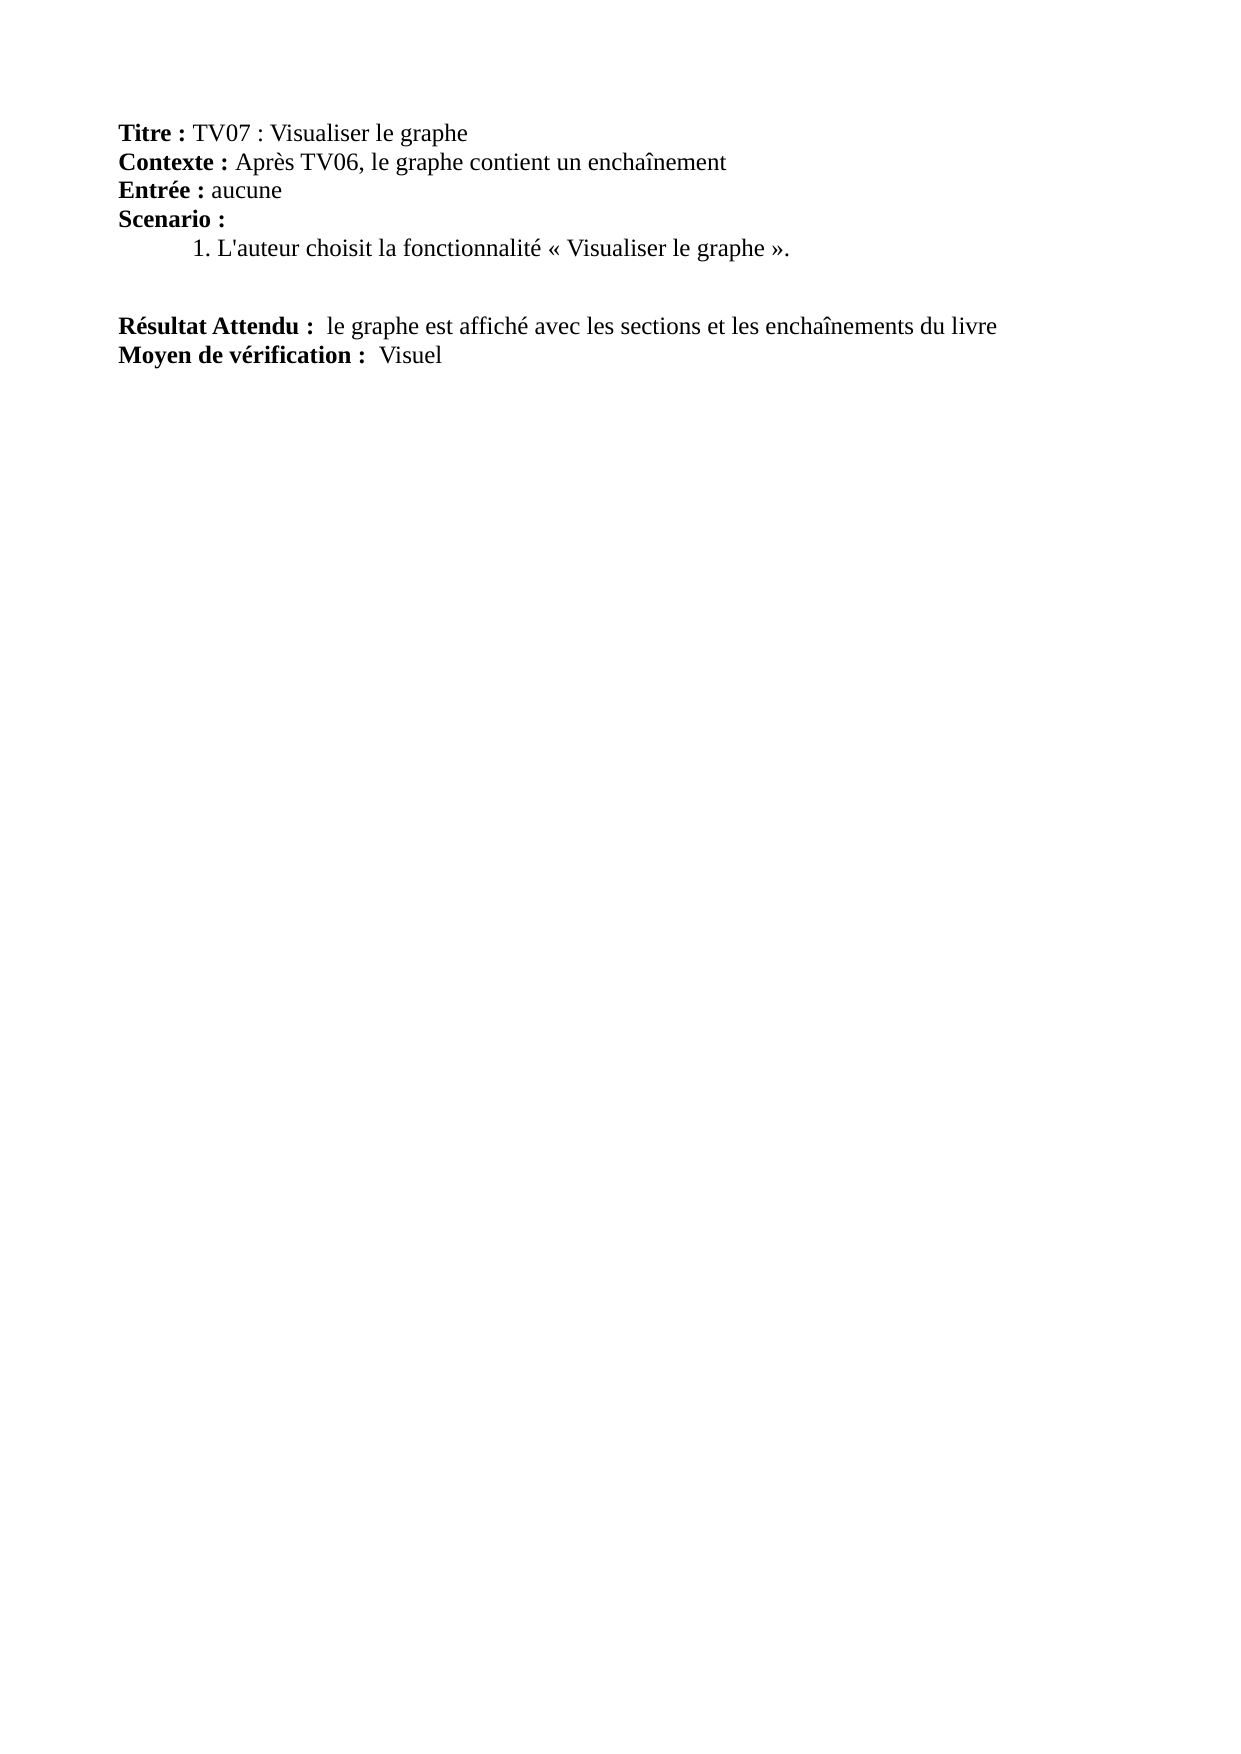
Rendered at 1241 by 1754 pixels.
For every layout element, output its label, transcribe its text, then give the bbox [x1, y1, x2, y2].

text Scenario : [118, 204, 1122, 233]
text 1. L'auteur choisit la fonctionnalité « Visualiser le graphe ». [118, 233, 1122, 262]
text Titre : TV07 : Visualiser le graphe [118, 118, 1122, 147]
text Contexte : Après TV06, le graphe contient un enchaînement [118, 147, 1122, 176]
text Résultat Attendu : le graphe est affiché avec les sections et les enchaînements du livre [118, 311, 1122, 340]
text Entrée : aucune [118, 176, 1122, 204]
text Moyen de vérification : Visuel [118, 340, 1122, 368]
